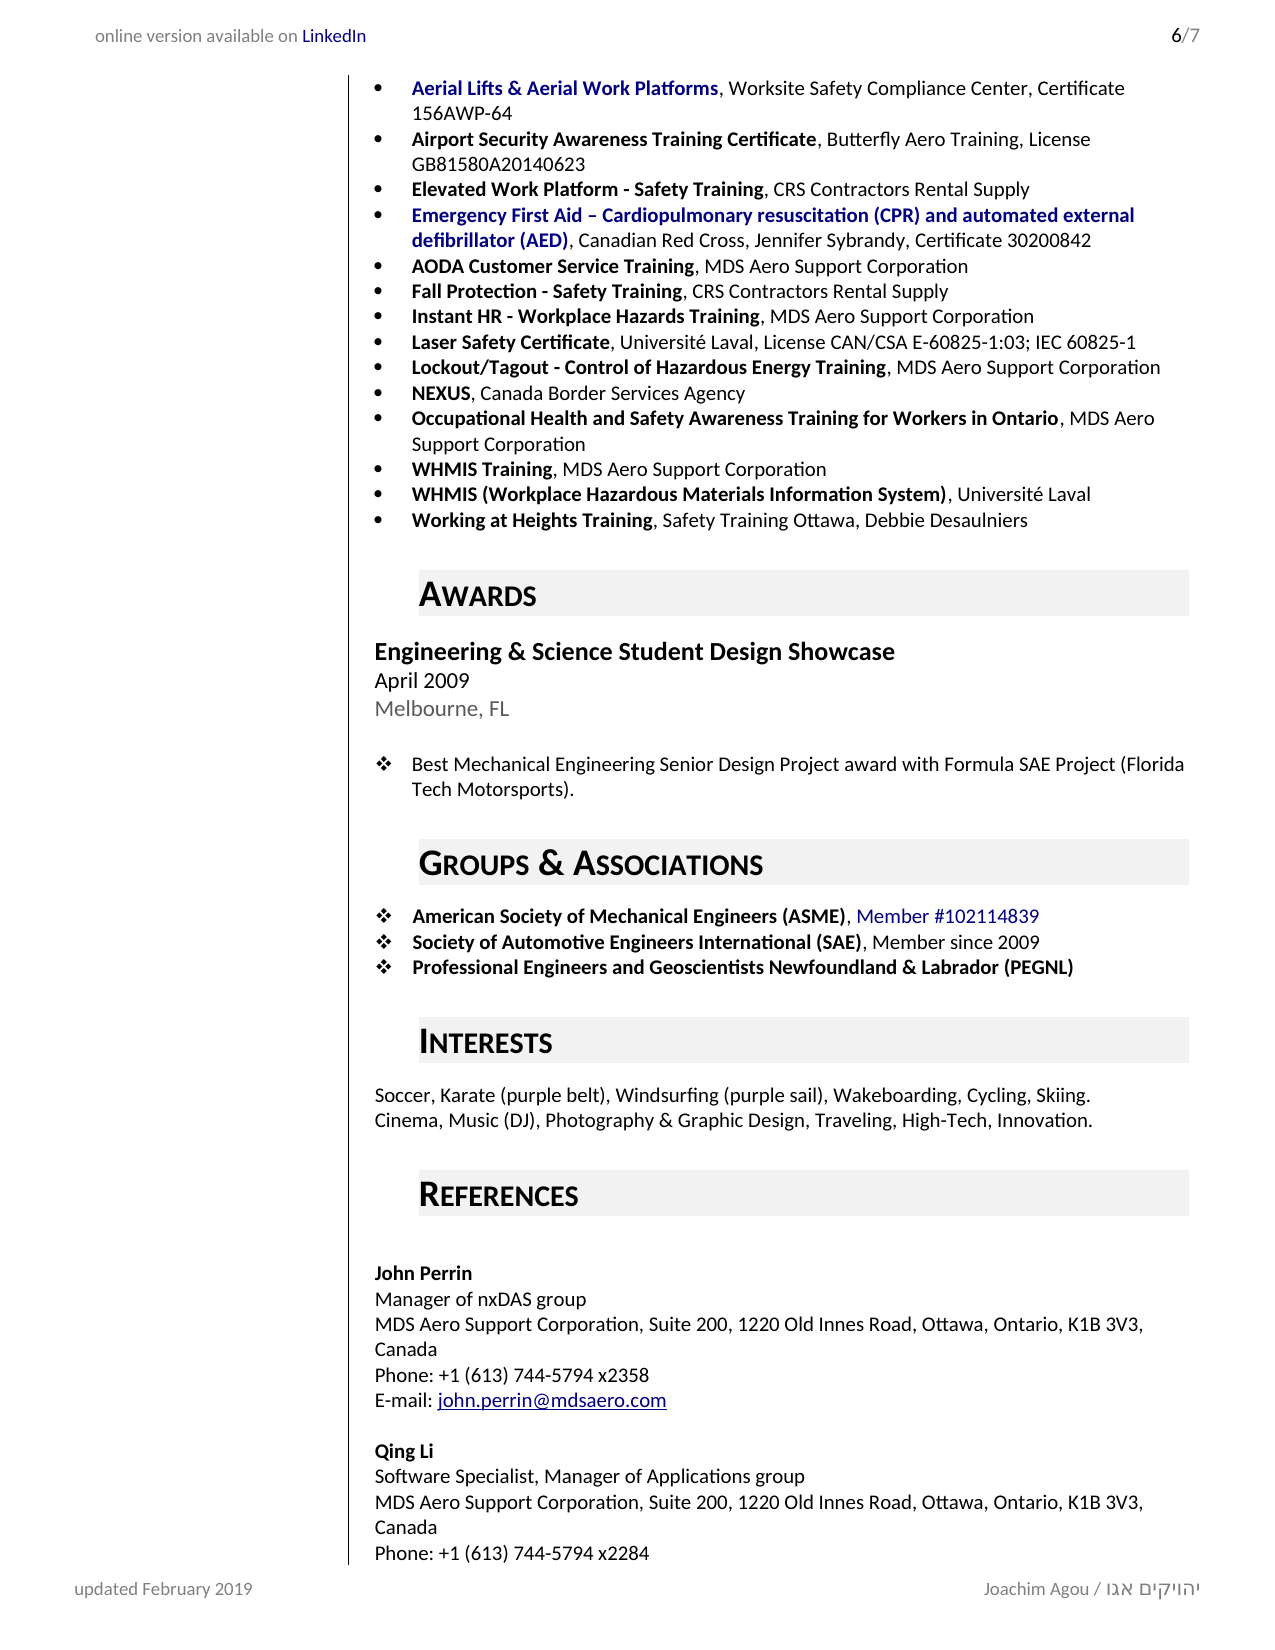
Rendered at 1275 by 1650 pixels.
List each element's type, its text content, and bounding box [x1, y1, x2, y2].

table_header JOACHIM AGOU Mechanical Aerospace Engineer | Systems Integration Project Engineering | Project Management Experienced mechanical aerospace engineer with a combined 10+ years of dedication and proven ability in project engineering, prototype design/development, systems integration, quality assurance, and manufacturing methodologies. Throughout my various positions and projects in Aerospace and Energy industry, I always had pleasure forming trust-based relationships, solving complex customer problems, and leading teams to achieve challenging goals. My guiding principles are simple: work hard, lead by example and deliver a positive impact on every professional and personal engagement. Experience MDS Aero Support Corporation Gas Turbine Applications Engineer (Systems Integrator) December 2013 — Present Ottawa (ON), Canada Develop and deploy engine test facilities and test systems for aviation and industrial Gas Turbines with emphasis on Instrumentation and Software integration. A few projects I worked on: Maintenance, Repair, and Overhaul (MRO) facilities: Air France Industries KLM Engineering & Maintenance (France) – CFM56, GE90, GP7200, GEnx GKN Aerospace (Sweden) – Volvo RM12 (Gripen fighter jet) Vector Aerospace (Canada) – P&WC JT15D (multiple variants) Lockheed Martin Commercial Engine Solutions (Canada) – CFM56 (multiple variants) Safran Aircraft Engine Services Morocco (Morocco) – CFM56 (multiple variants) Research and Development (R&D) facilities: Rolls-Royce/ NASA Stennis Space Center (USA) – Outdoor Jet Engine Test Facility (development and certification testing) Safran Aircraft Engines (formerly Snecma) (France) – CFM LEAP (certification testing), CFM56 (endurance testing) MAN Energy Solutions (Germany) – Industrial Gas Turbine MGT6000-2S, MG8000-1S MDS AeroTest/ GLACIER Test Facility (Canada) – Emissions system support AVIC Commercial Aircraft Engines (ACAE) / Aeroengine Corporation of China (AECC) (China) – Fan, Booster, HPC, and Turbine (development testing) Define the relevant engine and facility parameters to be measured and calculated by the Data Acquisition System (DAS) for engine turbine testing. Configure Data Acquisition System (DAS), prepare post-analysis report templates, create real-time display pages, and automate test sequences to meet customer needs. Design the customer's operations consoles and the integration of HMI to control and monitor the DAS and facility equipment. Support customer's operations of engine testing during and beyond the commissioning phase (Field Service Representative) for extended periods (6+ months). Prepare and review technical documents: Engineering Specifications (ES), Design Briefs (DB), drawings (GA), Purchase Requests (PR), and Engineering Coordination Memos (ECM) for data acquisition software components, control/test systems, console design, and customer support. Write and run in-house and on-site Acceptance Test Procedures (ATP) to validate deliverables comply with contract technical and commercial requirements. Participate in on-site installation and commissioning of the Data Acquisition System (DAS), including performing on-site Acceptance Test Procedures (ATP) with clients. Use knowledge gained in the test cell environment to guide other engineering departments in the interpretation of customer requirements, and the design solutions required to meet those needs. Provide on-site and remote customer training in collaboration with Customer Service. Siemens Canada (formerly Rolls-Royce Canada), Research and Technology Combustion & Pollutant Emissions Engineer - Aerothermal (intern) January 2013 — August 2013 Montreal (QC), Canada Operated pollutants measurements with gas analyzers - FTIR/FID/O2 CEMS (Continuous Emission Monitoring Systems) - on Gas Turbine testbeds. Improved emissions data processing and analysis of non-conventional pollutants emissions. Evaluated the combustion performance of liquid (biodiesel blends) and gaseous (syngas blends) biofuels in terms of smoke & emissions and lean blow out. Characterized promising liquid and gaseous novel biofuels for use in industrial Gas Turbines to reduce greenhouse gases and potentially operation costs. Developed a robust numerical model for biofuels injection and combustion prediction (CFD). Compared biofuels with baseline fuels to examine the benefits while maintaining an acceptable overall combustion performance. Combustion Research Laboratory at Laval University Research & Teaching Assistant with Dr. Alain De Champlain January 2011 — December 2012 Quebec City (QC), Canada Developed biofuels (liquid & gaseous) applications for Gas Turbine and aircraft propulsion. Operated combustion gas emissions monitoring of swirl combustor via FTIR (Fourier Transformation Infrared) – spectroscopy technology. Executed experimental tests of spray using PIV (Particle Image Velocimetry). Computed fluid dynamics prediction (CFD) of biodiesel spray including swirler configurations with emphasis on penetration depth, droplet size, velocity and spreading. Designed and assembled experimental apparatus, conducted experiments, trained, and supervised international summer interns. Hands on work like soldering electrical circuits, wiring instruments, and assembling process equipment (mass flow controllers, piping, pumps, pressure chambers, heaters, valves, injectors, and heat exchangers). Deployed Data Acquisition System (DAS), calibrated instrumentation, performed tests, and troubleshot problems. Compiled VBA program to collate and analyze a large volume of experimental data. Critically analyzed data after tests and correlated it with empirical evidence. Optimized the testing process to enhance data collection and established a benchmark for quantifying test results. Authored comprehensive technical reports to document test protocol, safety procedures, equipment laboratory, and findings. Successfully completed WHMIS and WORKSMART health and safety training programs. Prepared MAE Thermodynamics lectures, showed demonstrations of experiential exercises, supervised laboratory lectures, and evaluated laboratory reports. Florida Institute of Technology Independent Study in Mechanical Engineering with Dr. Razvan Rusovici January 2010 — June 2010 Melbourne (FL), USA Developed adaptive structures research and finite element analysis in fluid dynamics and acoustic via CAD and CAE software (Pro/E, ANSYS, and CFX). Florida Tech Motorsports (FIT) Formula SAE Series with Stephanie Hopper and Dr. Youngsik Choi November 2008 — May 2009 Melbourne (FL) & Michigan International Speedway (MI), USA Supervised the powertrain division, dealing with engine management, differential, simulation, testing and optimization via CAD and CAE software (SolidWorks, Cosmos Design, and ANSYS). Designed and fabricated the composite bodywork. Created the Florida Tech Motorsports website. Prestige Dentaire Service Engineer (intern) June — July 2006 Nice, France Executed maintenance of dental equipment. Overhauled mechanical, plumbing, and electrical devices. Tsahal, Israeli Army Training Program Military Experience (volunteer): Sar El Program July — August 2005 Hatzerim Air Force Base, Israel Skills & Abilities Industry Knowledge: System Integration, Systems Engineering, Project Engineering, Project Management, Aerospace Engineering , Business Strategy, Testing and Simulations Domain Expertise: Turbomachinery, Gas Turbines/ Jet Engines/Propulsion, Data Acquisition Systems, Aerodynamics, Thermodynamics, Combustion, Fluid Dynamics Tools & Technologies Computational Fluid Dynamics (CFD): ANSYS FLUENT, CFX, ANSYS ICEM CFD (Mesh Generation), GAMBIT. Solid Modeling (CAD)/ Finite Element Analysis (FEA): AutoCAD, SolidWorks, Pro/ENGINEER & Creo, CATIA, ANSYS Workbench Platform, ANSYS Parametric Design Language (APDL), Cosmos Design, Solid Concepts, CNC Software/Mastercam. Data Acquisition (DAQ): NI LabVIEW, proDAS (MDS Aero Support Corp), LaVision FlowMaster (PIV). Development Tools: Matlab, Java, MS Excel/VBA, SQL, HTML Programming, LaTex, Mediawiki, Wi-Fi security and pentesting (Kali Linux). Computer Skills: Microsoft Office, NetBeans, MATLAB, Mathcad, Maple, Adobe Dreamweaver, Adobe Photoshop/ Lightroom, Adobe Premiere Pro, VMWare (Virtualization), Linux. Interpersonal Skills: Problem Solving, Team Leadership, Engineering Management, Training, Teaching, Negotiation Languages: English (Bilingual), French (Native), Spanish (Limited working), Italian (Elementary), Hebrew (Elementary) Education Laval University Master of Science (M.S.), Mechanical Engineering with Experimental Thesis. (ABD) December 2013 Quebec City (QC), Canada Research Assistant (Combustion Laboratory). Teaching Assistant (MAE Thermodynamics). Laser Safety Certificate & WHMIS (Workplace Hazardous Materials Information System) qualified. Relevant courses completed: Combustion Fundamentals (+CFD) Internal Combustion Engines (+CFD) Propulsion/ Air-breathing Engines (+CFD) Data Acquisition and Signal Conditioning Systems Optimization Control Systems Carleton University Summer Program, Mechanical Engineering Summer 2012 Ottawa (ON), Canada Experimental tests of spray using PIV (Particle Image Velocimetry) and PDPA (Phase Doppler Particle Analyzer). Florida Institute of Technology Bachelor of Science, Mechanical Engineering (transfer student)* May 2010 Melbourne (FL), USA Formula SAE member. Powertrain Division and Bodywork designer. Relevant courses completed: Computer-Aided Engineering Aerodynamics and Flight Mechanics Design of Machine Elements Mechanical Vibrations Fluid Mechanics (+Lab) Heating Ventilation and Air Conditioning (HVAC) Mechanical Engineering Design 2 Thermal Systems Design Thermodynamics 2 Heat Transfer (+Lab) Control Systems Electric & Electronics Circuits Theory of Machines Materials Science and Engineering (+Lab) Calculus 3 Boundary Value Problems Technical Communication Engineering Economy & Planning Music Theory SKEMA Business School (formerly Euro-American Institute of Technology) Bachelor of Science, Mechanical Engineering (transfer student)* January 2007 Sophia Antipolis, France Relevant courses completed: Thermodynamics 1 Aerodynamics Statics & Dynamics Deformable Solids Physics 2 (+Lab) Computer Aided Design and Drafting Software Development: Java & C++ General Chemistry Ethics * Florida Institute of Technology and SKEMA Business School were part of a dual-degree program, and thus share a common graduation project. Lycée Général et Technologique Les Eucalyptus June 2004 Nice, France High school, Baccalauréat Science Stream (S), Specialization Physics & Chemistry, Option Engineering Sciences. Publications / Conference Papers J. Agou, B. Paquet & A. deChamplain. “Emission Measurements of Various Biofuels using a Commercial Swirl-Type Air-Assist Dual Fuel Injector” (with presentation), The Combustion Institute Canadian Section (CICS), Spring Technical Meeting, Université Laval, Quebec, Canada, May 13-16, 2013 M. Youssef, J. Agou, B. Paquet & A. deChamplain. “Comparative Study for Biodiesel Properties and Standards for Gas Turbine” (with presentation), The Combustion Institute Canadian Section (CICS), Spring Technical Meeting, University of Toronto, Ontario, Canada, May 13-16, 2012 Certifications & Trainings Aerial Lifts & Aerial Work Platforms, Worksite Safety Compliance Center, Certificate 156AWP-64 Airport Security Awareness Training Certificate, Butterfly Aero Training, License GB81580A20140623 Elevated Work Platform - Safety Training, CRS Contractors Rental Supply Emergency First Aid – Cardiopulmonary resuscitation (CPR) and automated external defibrillator (AED), Canadian Red Cross, Jennifer Sybrandy, Certificate 30200842 AODA Customer Service Training, MDS Aero Support Corporation Fall Protection - Safety Training, CRS Contractors Rental Supply Instant HR - Workplace Hazards Training, MDS Aero Support Corporation Laser Safety Certificate, Université Laval, License CAN/CSA E-60825-1:03; IEC 60825-1 Lockout/Tagout - Control of Hazardous Energy Training, MDS Aero Support Corporation NEXUS, Canada Border Services Agency Occupational Health and Safety Awareness Training for Workers in Ontario, MDS Aero Support Corporation WHMIS Training, MDS Aero Support Corporation WHMIS (Workplace Hazardous Materials Information System), Université Laval Working at Heights Training, Safety Training Ottawa, Debbie Desaulniers Awards Engineering & Science Student Design Showcase April 2009 Melbourne, FL Best Mechanical Engineering Senior Design Project award with Formula SAE Project (Florida Tech Motorsports). Groups & Associations American Society of Mechanical Engineers (ASME), Member #102114839 Society of Automotive Engineers International (SAE), Member since 2009 Professional Engineers and Geoscientists Newfoundland & Labrador (PEGNL) Interests Soccer, Karate (purple belt), Windsurfing (purple sail), Wakeboarding, Cycling, Skiing. Cinema, Music (DJ), Photography & Graphic Design, Traveling, High-Tech, Innovation. References John Perrin Manager of nxDAS group MDS Aero Support Corporation, Suite 200, 1220 Old Innes Road, Ottawa, Ontario, K1B 3V3, Canada Phone: +1 (613) 744-5794 x2358 E-mail: john.perrin@mdsaero.com Qing Li Software Specialist, Manager of Applications group MDS Aero Support Corporation, Suite 200, 1220 Old Innes Road, Ottawa, Ontario, K1B 3V3, Canada Phone: +1 (613) 744-5794 x2284 E-mail: qing.li@mdsaero.com Christian Bourgeois Director of Measurement Engineering MDS Aero Support Corporation, Suite 200, 1220 Old Innes Road, Ottawa, Ontario, K1B 3V3, Canada Phone: +1 (613) 744-5794 x2233 E-mail: christian.bourgeois@mdsaero.com Dr. Alain de Champlain Director & Professor, Head of Combustion Research Laboratory. Department of Mechanical & Aerospace Engineering Laval University, 1065 Avenue de la Médecine, Quebec City, Quebec, G1V 0A6, Canada Phone: +1 (438) 656-2131 x2198 E-mail: alain.dechamplain@gmc.ulaval.ca Bernard Paquet Research Engineer, Supervisor of Combustion Research Laboratory. Department of Mechanical & Aerospace Engineering Laval University, 1065 Avenue de la Médecine, Quebec City, Quebec, G1V 0A6, Canada Phone: +1 (438) 656-2131 x6809 E-mail: bernard.paquet@gmc.ulaval.ca Dr. Robert Gordon Combustion Specialist, Team Leader of Research & Technology division. Rolls-Royce Canada, 9500 Côte de Liesse, Montreal, Quebec, H8T 1A2, Canada Phone: +1 (514) 636-0964 x7316 E-mail: robert.gordon2@rolls-royce.com Dr. Yan Grasselli Academic Head of Bachelor programs and Head of the Environmental and Marine Sciences Bachelor department. SKEMA Business School, 60 rue Dostoïevski, 06902 Sophia Antipolis, France Phone: +33 (0) 4 93 95 44 03 E-mail: yan.grasselli@skema.edu Personal references available upon request. [349, 75, 1200, 1565]
table_header [59, 75, 348, 1565]
